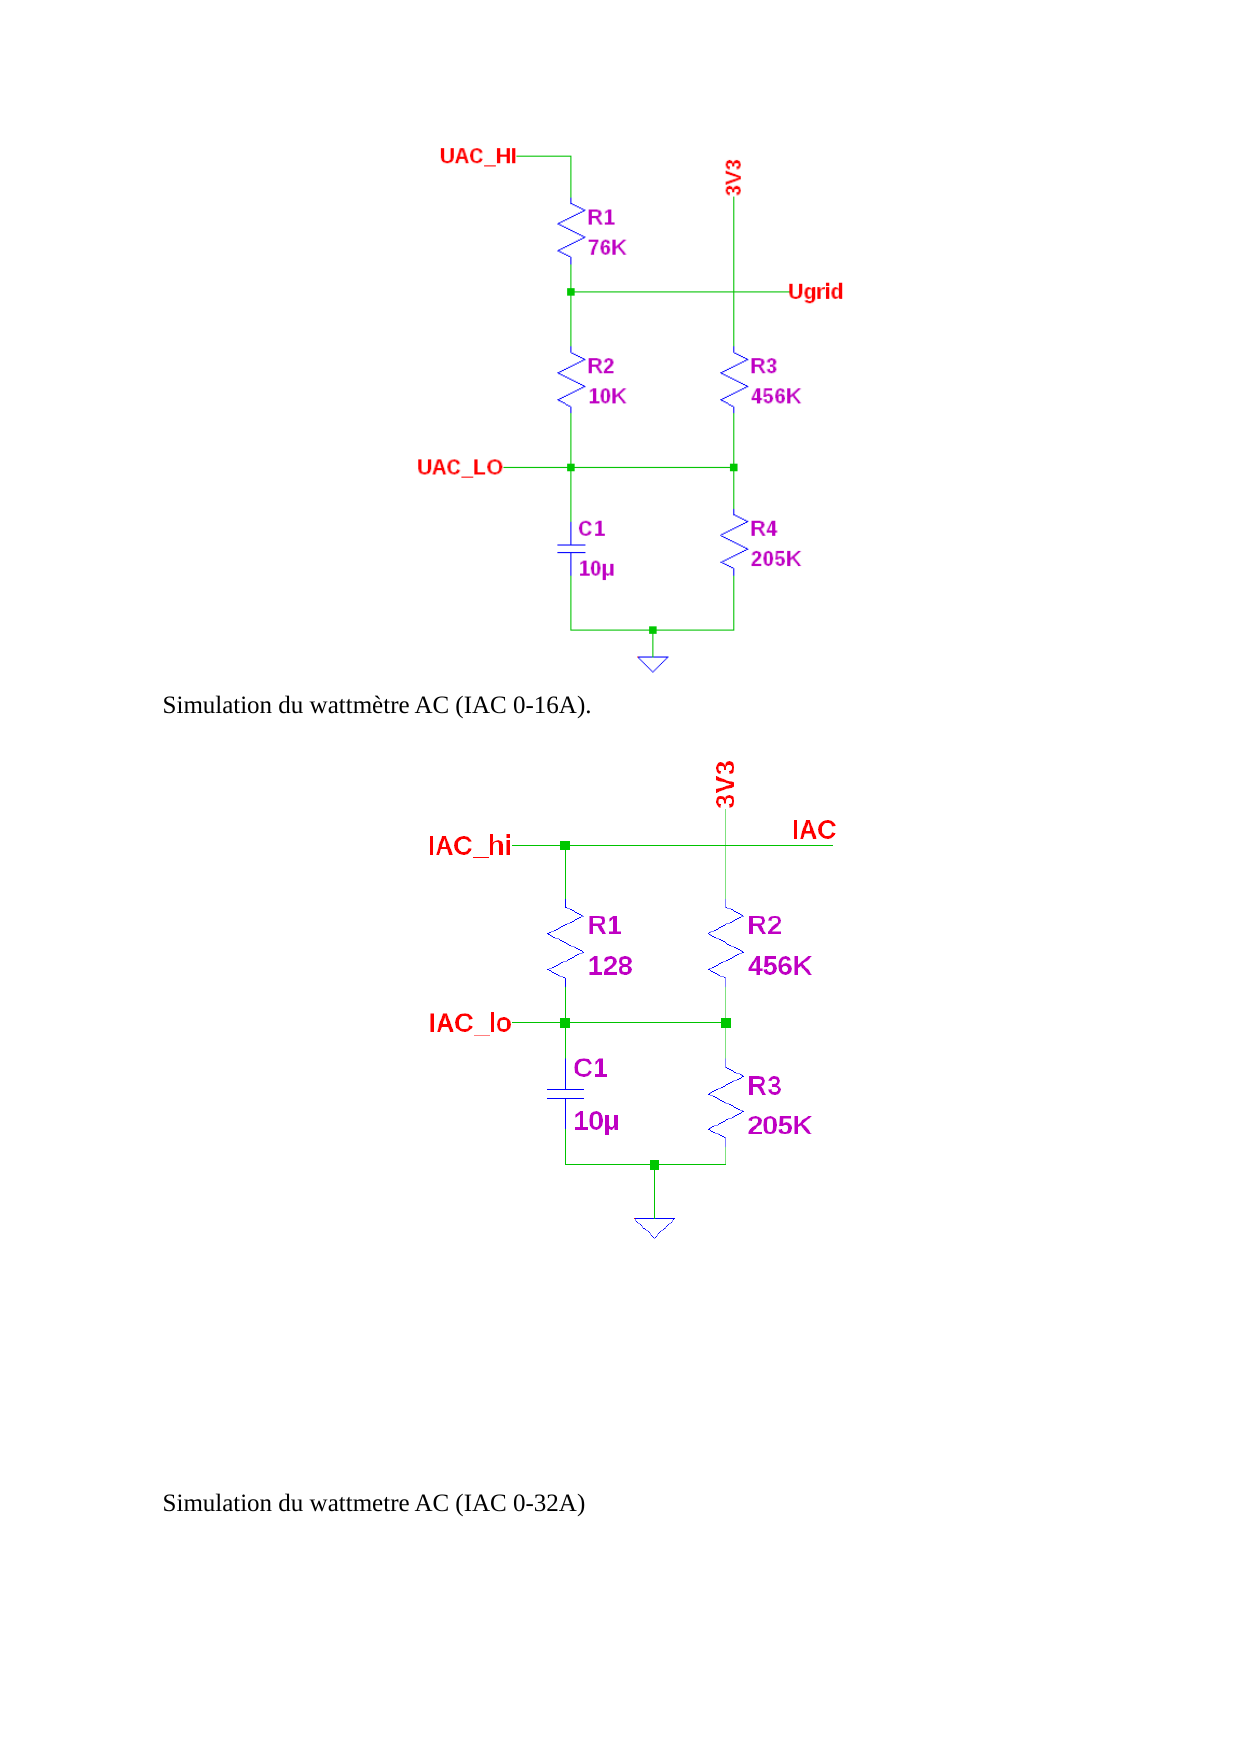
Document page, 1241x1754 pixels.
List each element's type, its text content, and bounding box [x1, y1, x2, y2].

picture [387, 118, 853, 691]
picture [393, 729, 847, 1253]
text Simulation du wattmètre AC (IAC 0-16A). [162, 118, 1122, 719]
text Simulation du wattmetre AC (IAC 0-32A) [162, 1488, 1122, 1517]
